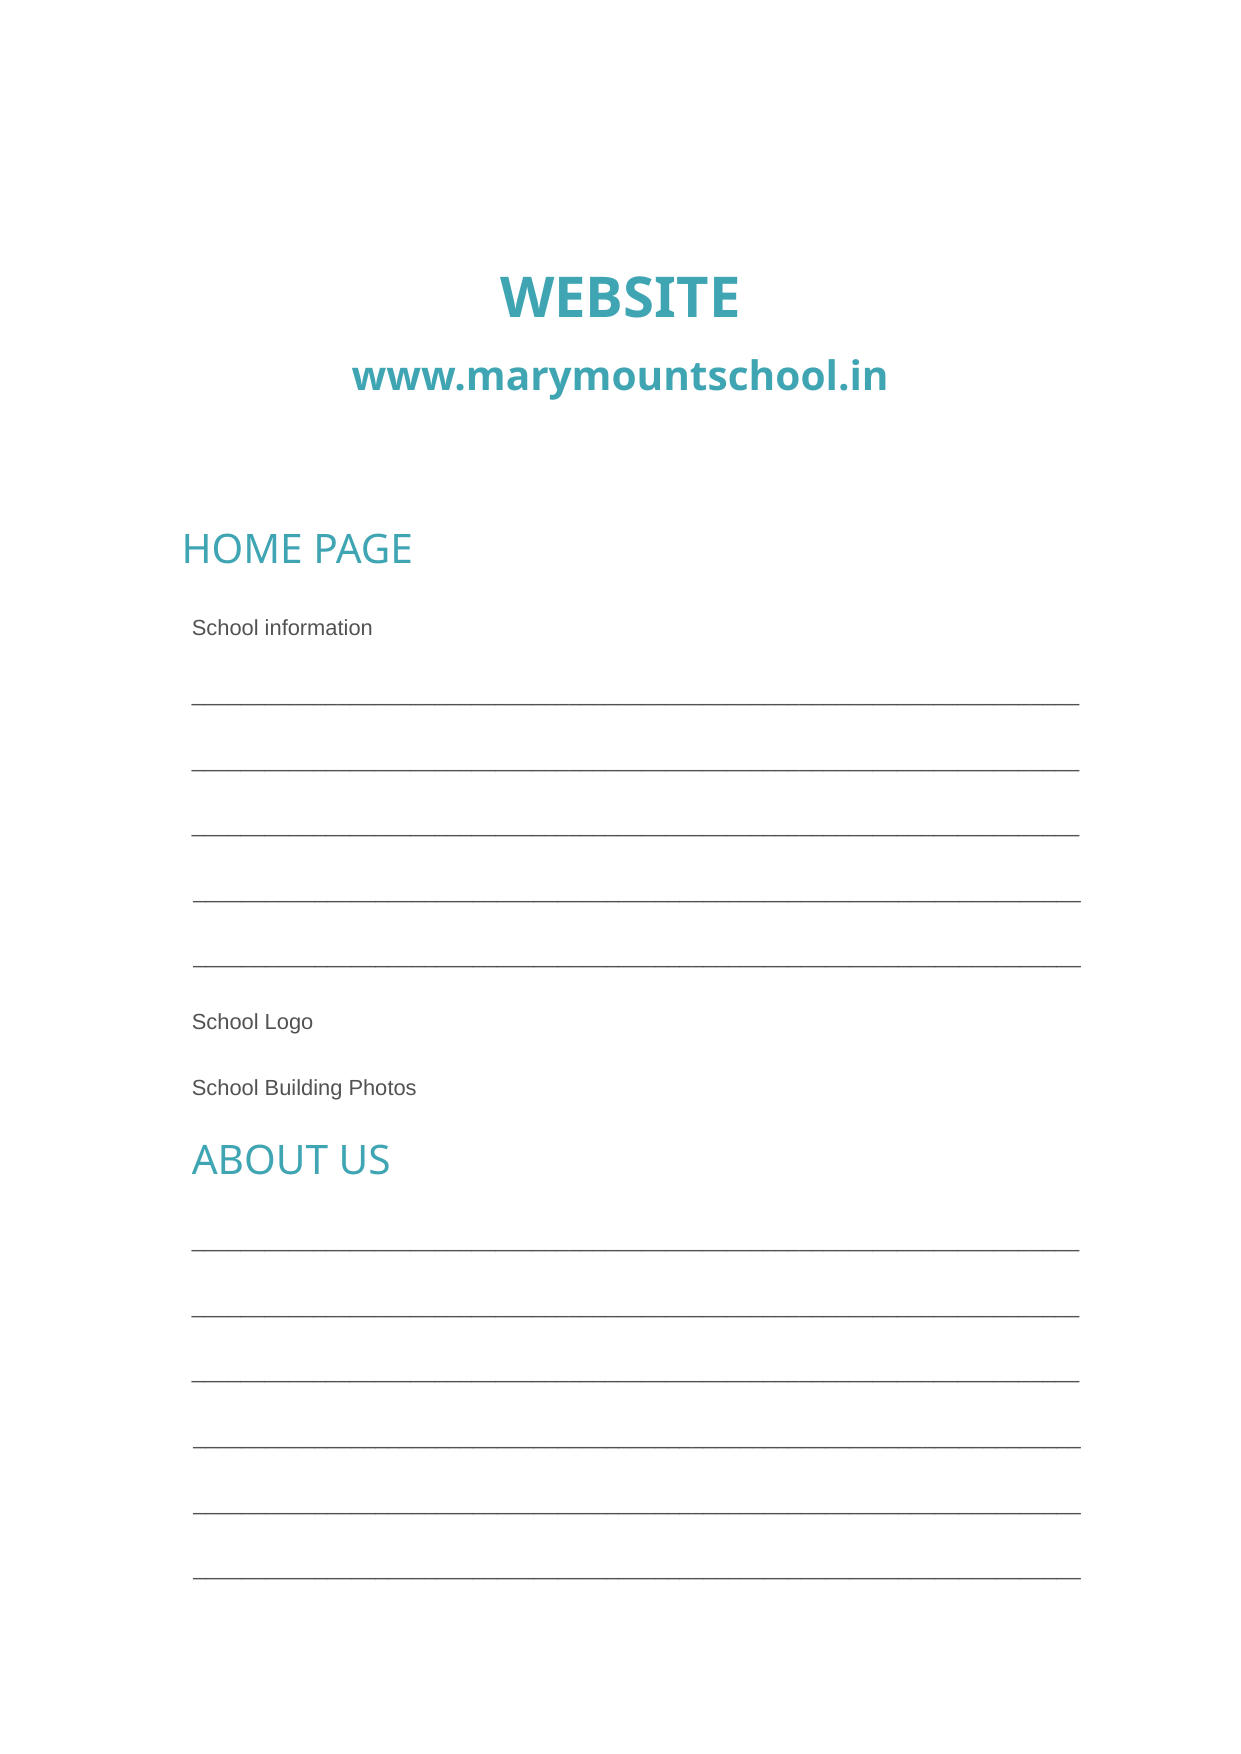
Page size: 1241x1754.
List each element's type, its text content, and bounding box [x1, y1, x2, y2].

text _________________________________________________________________________ [192, 737, 1122, 772]
list School Building Photos [192, 1066, 1122, 1100]
subtitle WEBSITE [118, 257, 1122, 334]
list School information [192, 606, 1122, 641]
text _________________________________________________________________________ [192, 1283, 1122, 1318]
list _________________________________________________________________________ [156, 1480, 1122, 1514]
text _________________________________________________________________________ [192, 672, 1122, 706]
text ABOUT US [192, 1131, 1122, 1186]
list _________________________________________________________________________ [156, 869, 1122, 903]
subtitle www.marymountschool.in [118, 346, 1122, 402]
subtitle HOME PAGE [118, 519, 1122, 575]
list School Logo [192, 1000, 1122, 1034]
list _________________________________________________________________________ [156, 934, 1122, 969]
text _________________________________________________________________________ [192, 803, 1122, 837]
list _________________________________________________________________________ [156, 1546, 1122, 1580]
text _________________________________________________________________________ [192, 1218, 1122, 1252]
text _________________________________________________________________________ [192, 1349, 1122, 1383]
list _________________________________________________________________________ [156, 1414, 1122, 1449]
